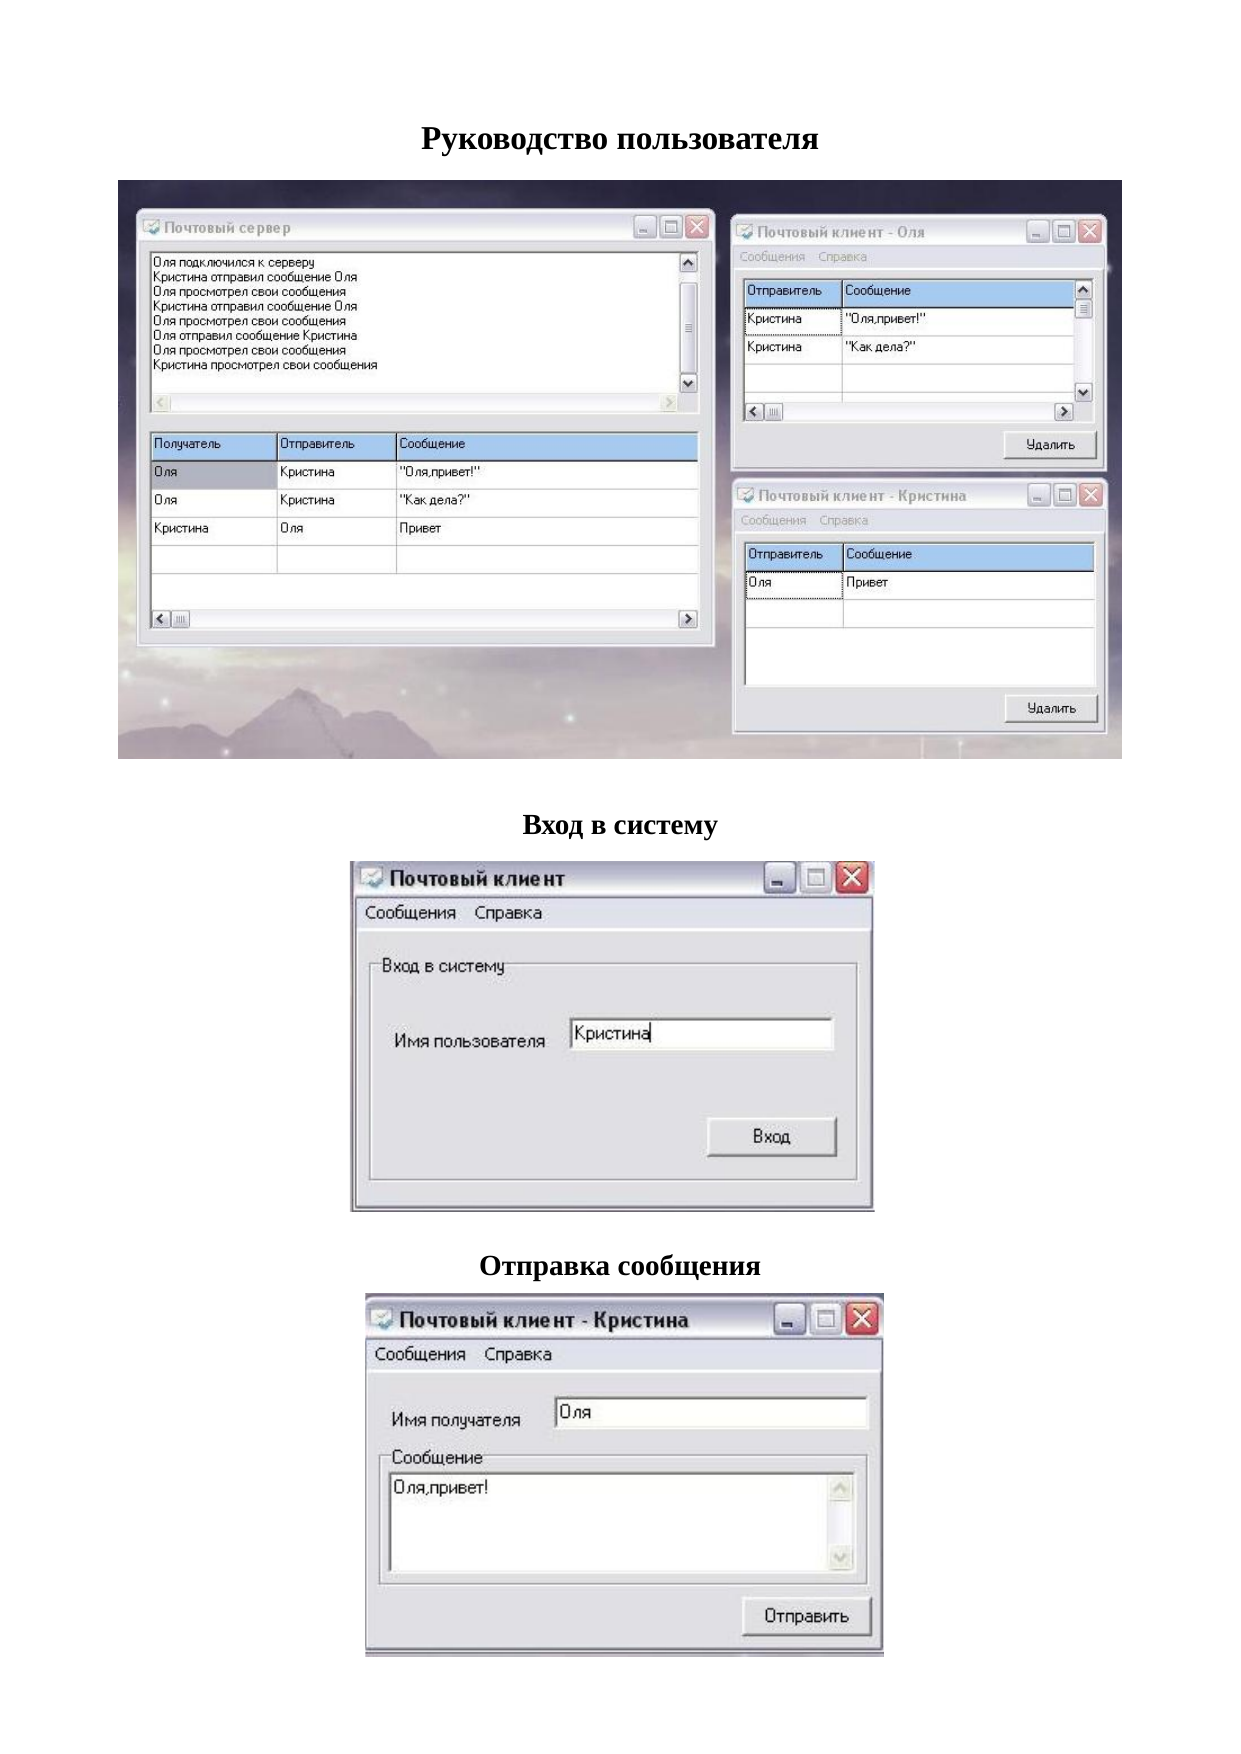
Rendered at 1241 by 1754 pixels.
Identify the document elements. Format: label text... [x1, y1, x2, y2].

picture [349, 861, 875, 1212]
text Отправка сообщения [118, 1248, 1122, 1281]
picture [365, 1293, 884, 1657]
picture [118, 180, 1122, 759]
text Руководство пользователя [118, 118, 1122, 156]
text Вход в систему [118, 807, 1122, 840]
